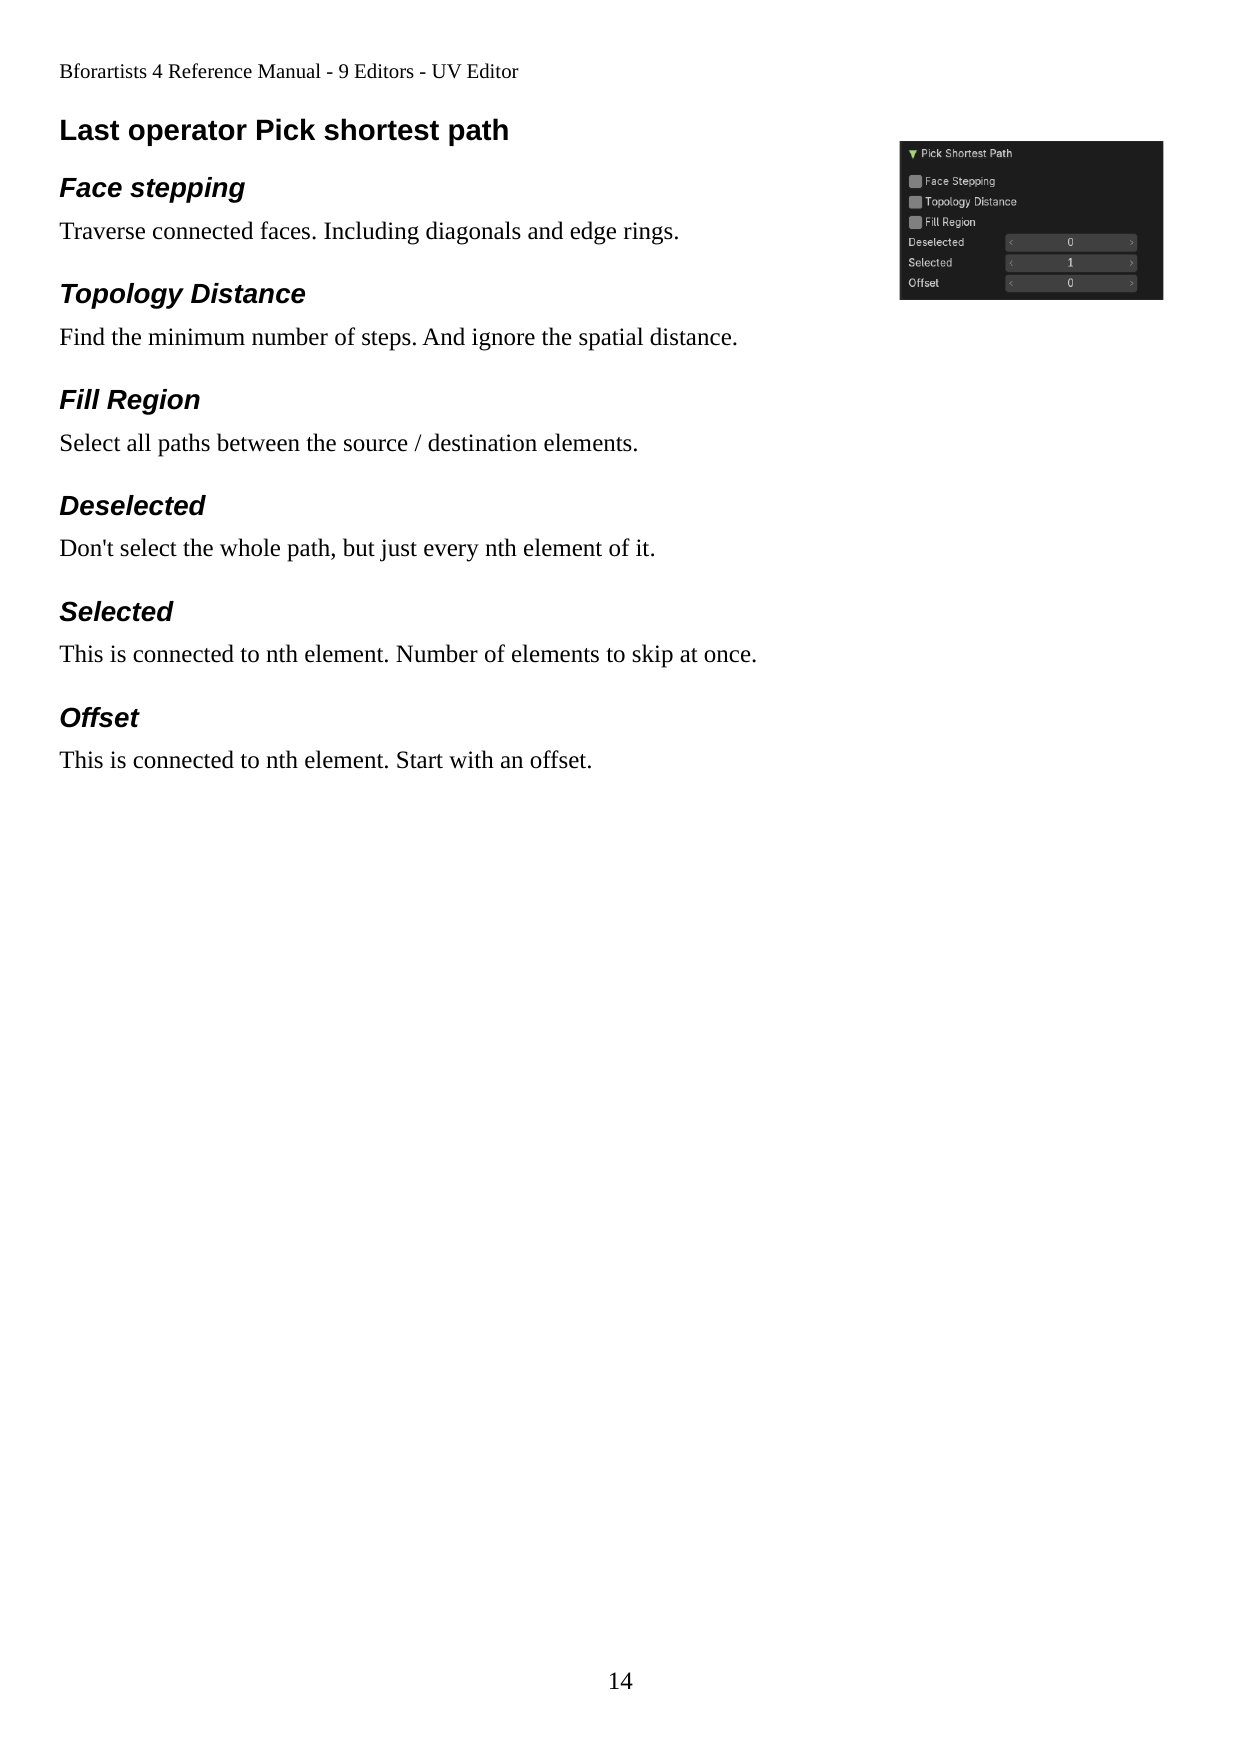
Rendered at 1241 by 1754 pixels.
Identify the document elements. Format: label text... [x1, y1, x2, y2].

subtitle Selected [59, 595, 1181, 627]
text This is connected to nth element. Start with an offset. [59, 745, 1181, 774]
picture [899, 141, 1164, 300]
subtitle Face stepping [59, 171, 899, 203]
text Find the minimum number of steps. And ignore the spatial distance. [59, 322, 1181, 350]
subtitle Deselected [59, 489, 1181, 521]
subtitle [1164, 171, 1181, 203]
text Don't select the whole path, but just every nth element of it. [59, 533, 1181, 562]
subtitle Offset [59, 701, 1181, 733]
text Select all paths between the source / destination elements. [59, 428, 1181, 456]
subtitle Last operator Pick shortest path [59, 113, 1181, 146]
subtitle Topology Distance [59, 277, 1181, 309]
subtitle Fill Region [59, 383, 1181, 415]
text Traverse connected faces. Including diagonals and edge rings. [59, 216, 899, 244]
text This is connected to nth element. Number of elements to skip at once. [59, 639, 1181, 668]
